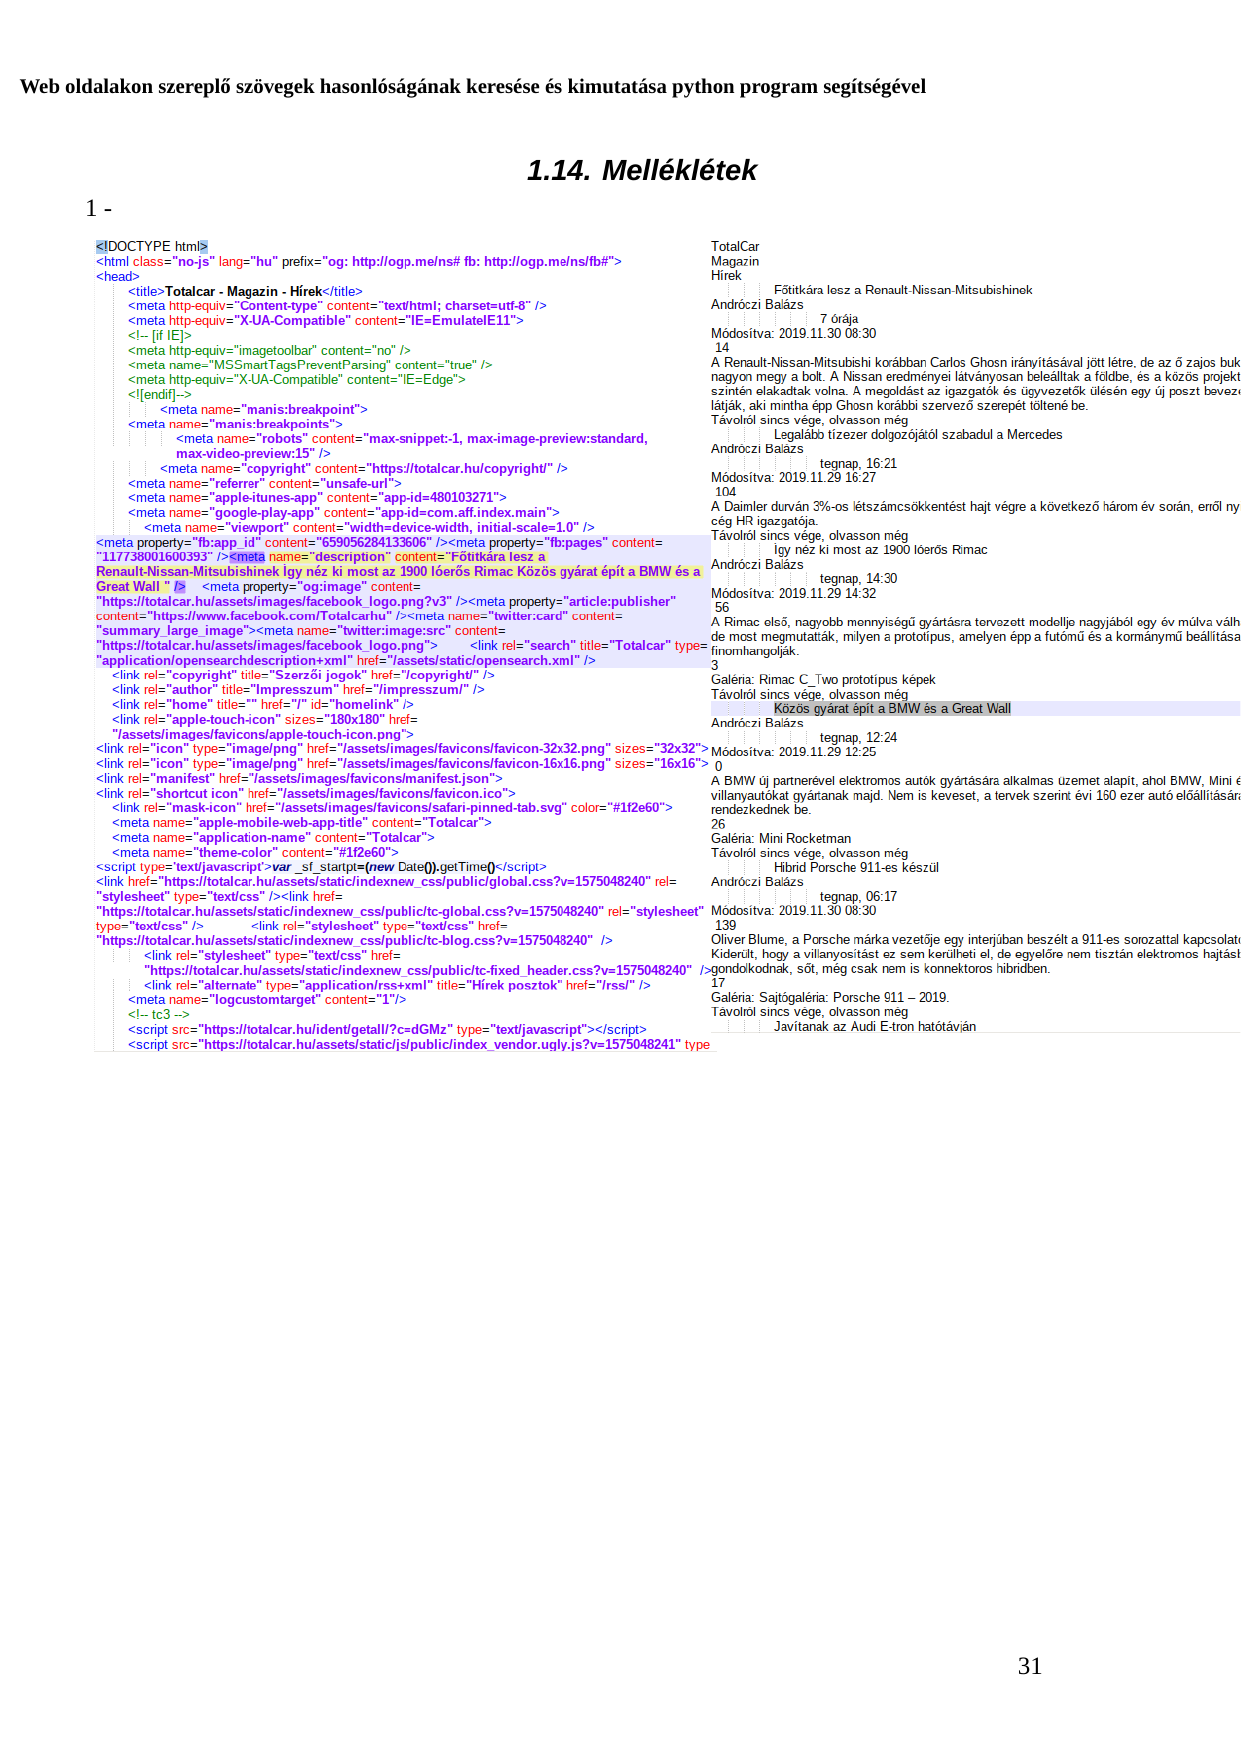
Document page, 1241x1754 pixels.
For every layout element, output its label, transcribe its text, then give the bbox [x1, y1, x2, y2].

text 1 - [85, 193, 1042, 221]
picture [94, 240, 1241, 1052]
subtitle Melléklétek [244, 153, 1042, 186]
